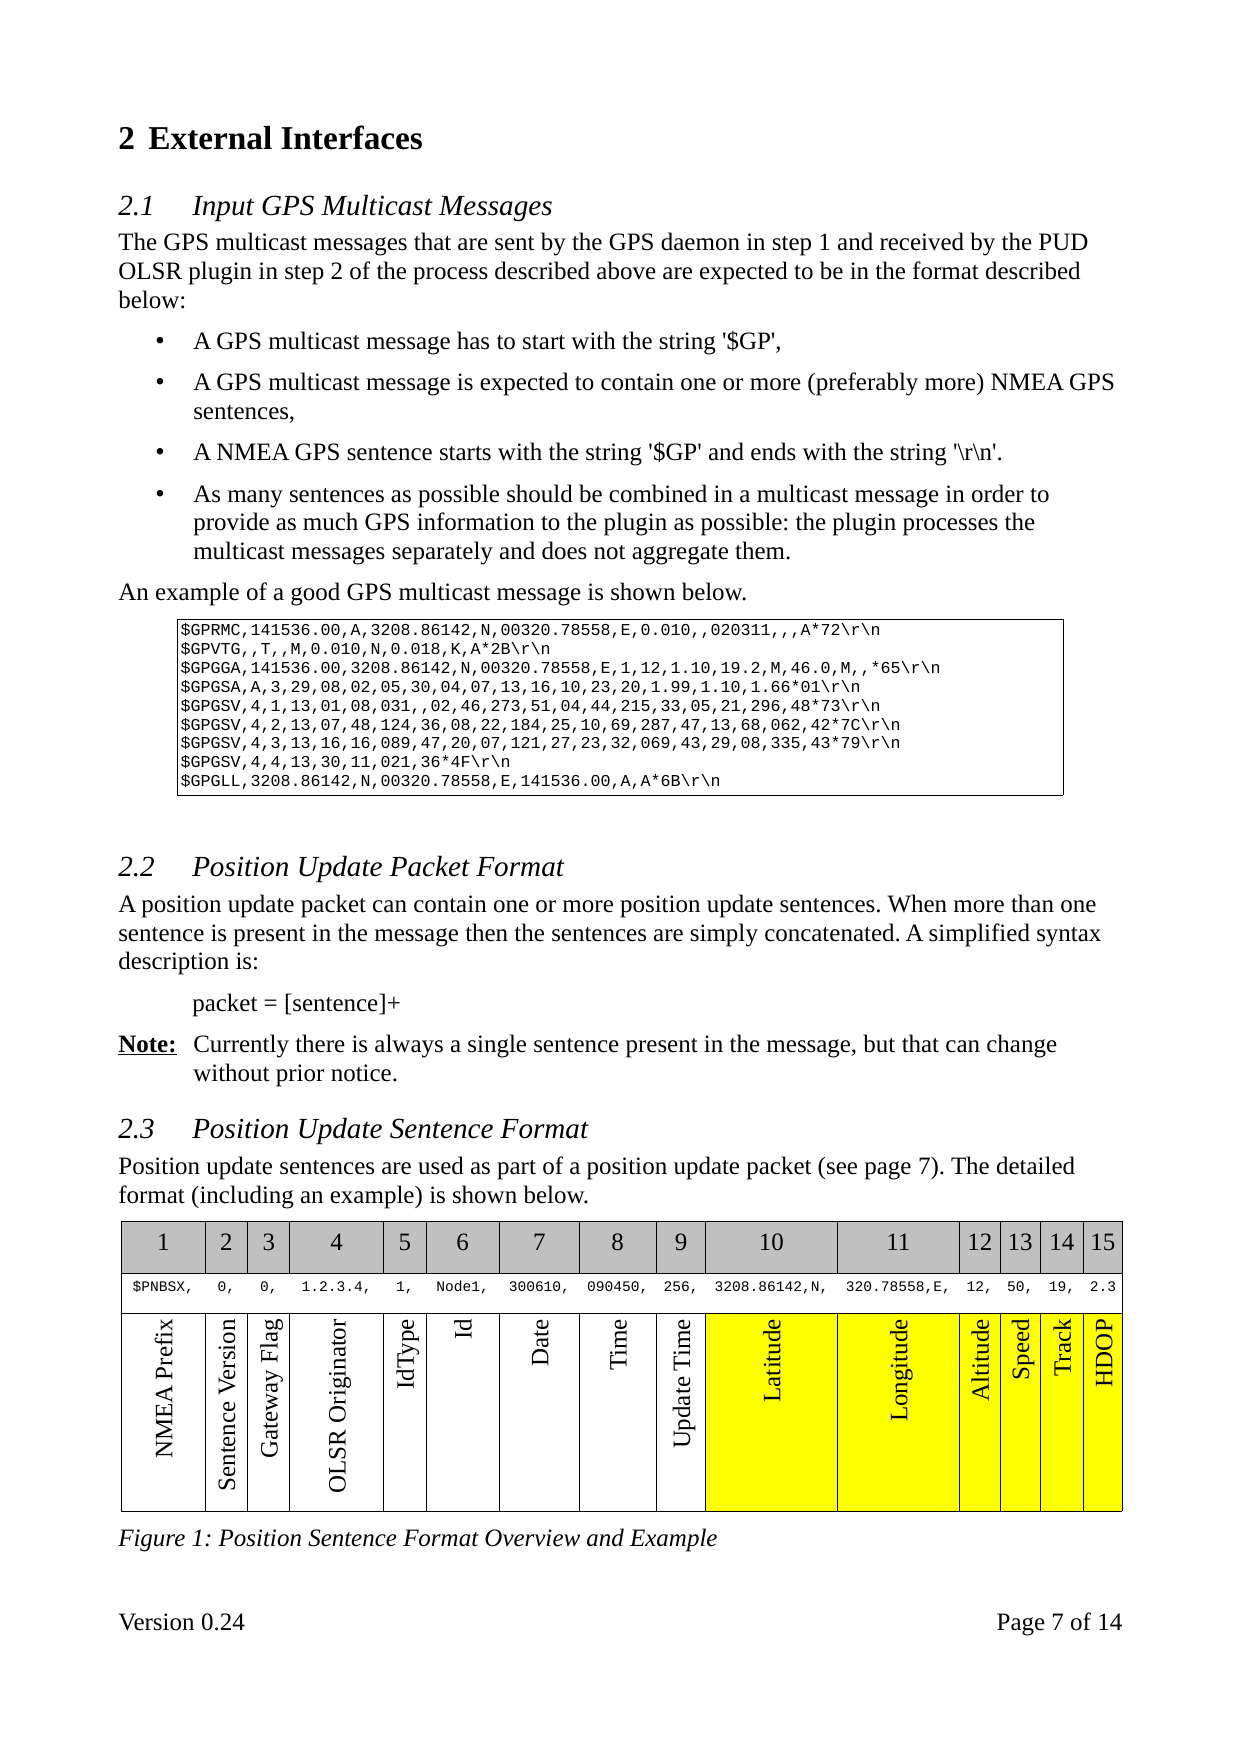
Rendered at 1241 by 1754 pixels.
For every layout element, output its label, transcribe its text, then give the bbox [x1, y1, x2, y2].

table_cell Date [500, 1314, 579, 1511]
table_cell Latitude [706, 1314, 837, 1511]
text Position update sentences are used as part of a position update packet (see page 7). The detailed format (including an example) is shown below. [118, 1151, 1122, 1209]
subtitle Input GPS Multicast Messages [118, 188, 1122, 221]
table_cell 50, [1000, 1274, 1040, 1313]
table_cell Track [1041, 1314, 1083, 1511]
table_cell Longitude [838, 1314, 959, 1511]
list A NMEA GPS sentence starts with the string '$GP' and ends with the string '\r\n'. [156, 437, 1122, 466]
table_header 15 [1084, 1222, 1122, 1273]
table_cell 0, [247, 1274, 289, 1313]
table_cell 2.3 [1083, 1274, 1122, 1313]
list A GPS multicast message is expected to contain one or more (preferably more) NMEA GPS sentences, [156, 367, 1122, 425]
table_header 2 [206, 1222, 247, 1273]
table_cell 300610, [499, 1274, 579, 1313]
table_header 10 [706, 1222, 837, 1273]
table_header 9 [657, 1222, 705, 1273]
table_cell NMEA Prefix [122, 1314, 205, 1511]
table_header 6 [427, 1222, 499, 1273]
table_cell Node1, [426, 1274, 499, 1313]
table_cell 12, [959, 1274, 1000, 1313]
table_cell Time [580, 1314, 656, 1511]
table_cell IdType [384, 1314, 426, 1511]
table_header 5 [384, 1222, 426, 1273]
table_header 4 [290, 1222, 383, 1273]
text A position update packet can contain one or more position update sentences. When more than one sentence is present in the message then the sentences are simply concatenated. A simplified syntax description is: [118, 889, 1122, 975]
table_cell 0, [205, 1274, 247, 1313]
table_cell HDOP [1084, 1314, 1122, 1511]
table_cell Sentence Version [206, 1314, 247, 1511]
table_cell Gateway Flag [248, 1314, 289, 1511]
table_cell OLSR Originator [290, 1314, 383, 1511]
table_cell 19, [1040, 1274, 1083, 1313]
table_cell Update Time [657, 1314, 705, 1511]
table_cell 3208.86142,N, [705, 1274, 837, 1313]
table_header 11 [838, 1222, 959, 1273]
table_cell Altitude [960, 1314, 1000, 1511]
table_header 1 [122, 1222, 205, 1273]
text The GPS multicast messages that are sent by the GPS daemon in step 1 and received by the PUD OLSR plugin in step 2 of the process described above are expected to be in the format described below: [118, 227, 1122, 314]
text packet = [sentence]+ [118, 988, 1122, 1016]
subtitle Position Update Sentence Format [118, 1111, 1122, 1145]
table_cell 1.2.3.4, [290, 1274, 383, 1313]
table_cell Id [427, 1314, 499, 1511]
text Figure 1: Position Sentence Format Overview and Example [118, 1523, 1122, 1552]
table_header 12 [960, 1222, 1000, 1273]
list A GPS multicast message has to start with the string '$GP', [156, 326, 1122, 355]
subtitle External Interfaces [118, 118, 1122, 156]
table_cell 090450, [579, 1274, 656, 1313]
table_cell 1, [383, 1274, 426, 1313]
table_cell 320.78558,E, [837, 1274, 959, 1313]
list As many sentences as possible should be combined in a multicast message in order to provide as much GPS information to the plugin as possible: the plugin processes the multicast messages separately and does not aggregate them. [156, 479, 1122, 565]
text Note: Currently there is always a single sentence present in the message, but that can change without prior notice. [118, 1029, 1122, 1086]
text An example of a good GPS multicast message is shown below. [118, 577, 1122, 606]
subtitle Position Update Packet Format [118, 849, 1122, 883]
table_cell Speed [1001, 1314, 1040, 1511]
table_header 13 [1001, 1222, 1040, 1273]
table_header 8 [580, 1222, 656, 1273]
table_header 3 [248, 1222, 289, 1273]
table_cell 256, [656, 1274, 705, 1313]
text $GPRMC,141536.00,A,3208.86142,N,00320.78558,E,0.010,,020311,,,A*72\r\n $GPVTG,,T,,M,0.010,N,0.018,K,A*2B\r\n $GPGGA,141536.00,3208.86142,N,00320.78558,E,1,12,1.10,19.2,M,46.0,M,,*65\r\n $GPGSA,A,3,29,08,02,05,30,04,07,13,16,10,23,20,1.99,1.10,1.66*01\r\n $GPGSV,4,1,13,01,08,031,,02,46,273,51,04,44,215,33,05,21,296,48*73\r\n $GPGSV,4,2,13,07,48,124,36,08,22,184,25,10,69,287,47,13,68,062,42*7C\r\n $GPGSV,4,3,13,16,16,089,47,20,07,121,27,23,32,069,43,29,08,335,43*79\r\n $GPGSV,4,4,13,30,11,021,36*4F\r\n $GPGLL,3208.86142,N,00320.78558,E,141536.00,A,A*6B\r\n [178, 620, 1063, 795]
table_cell $PNBSX, [122, 1274, 205, 1313]
table_header 14 [1041, 1222, 1083, 1273]
table_header 7 [500, 1222, 579, 1273]
